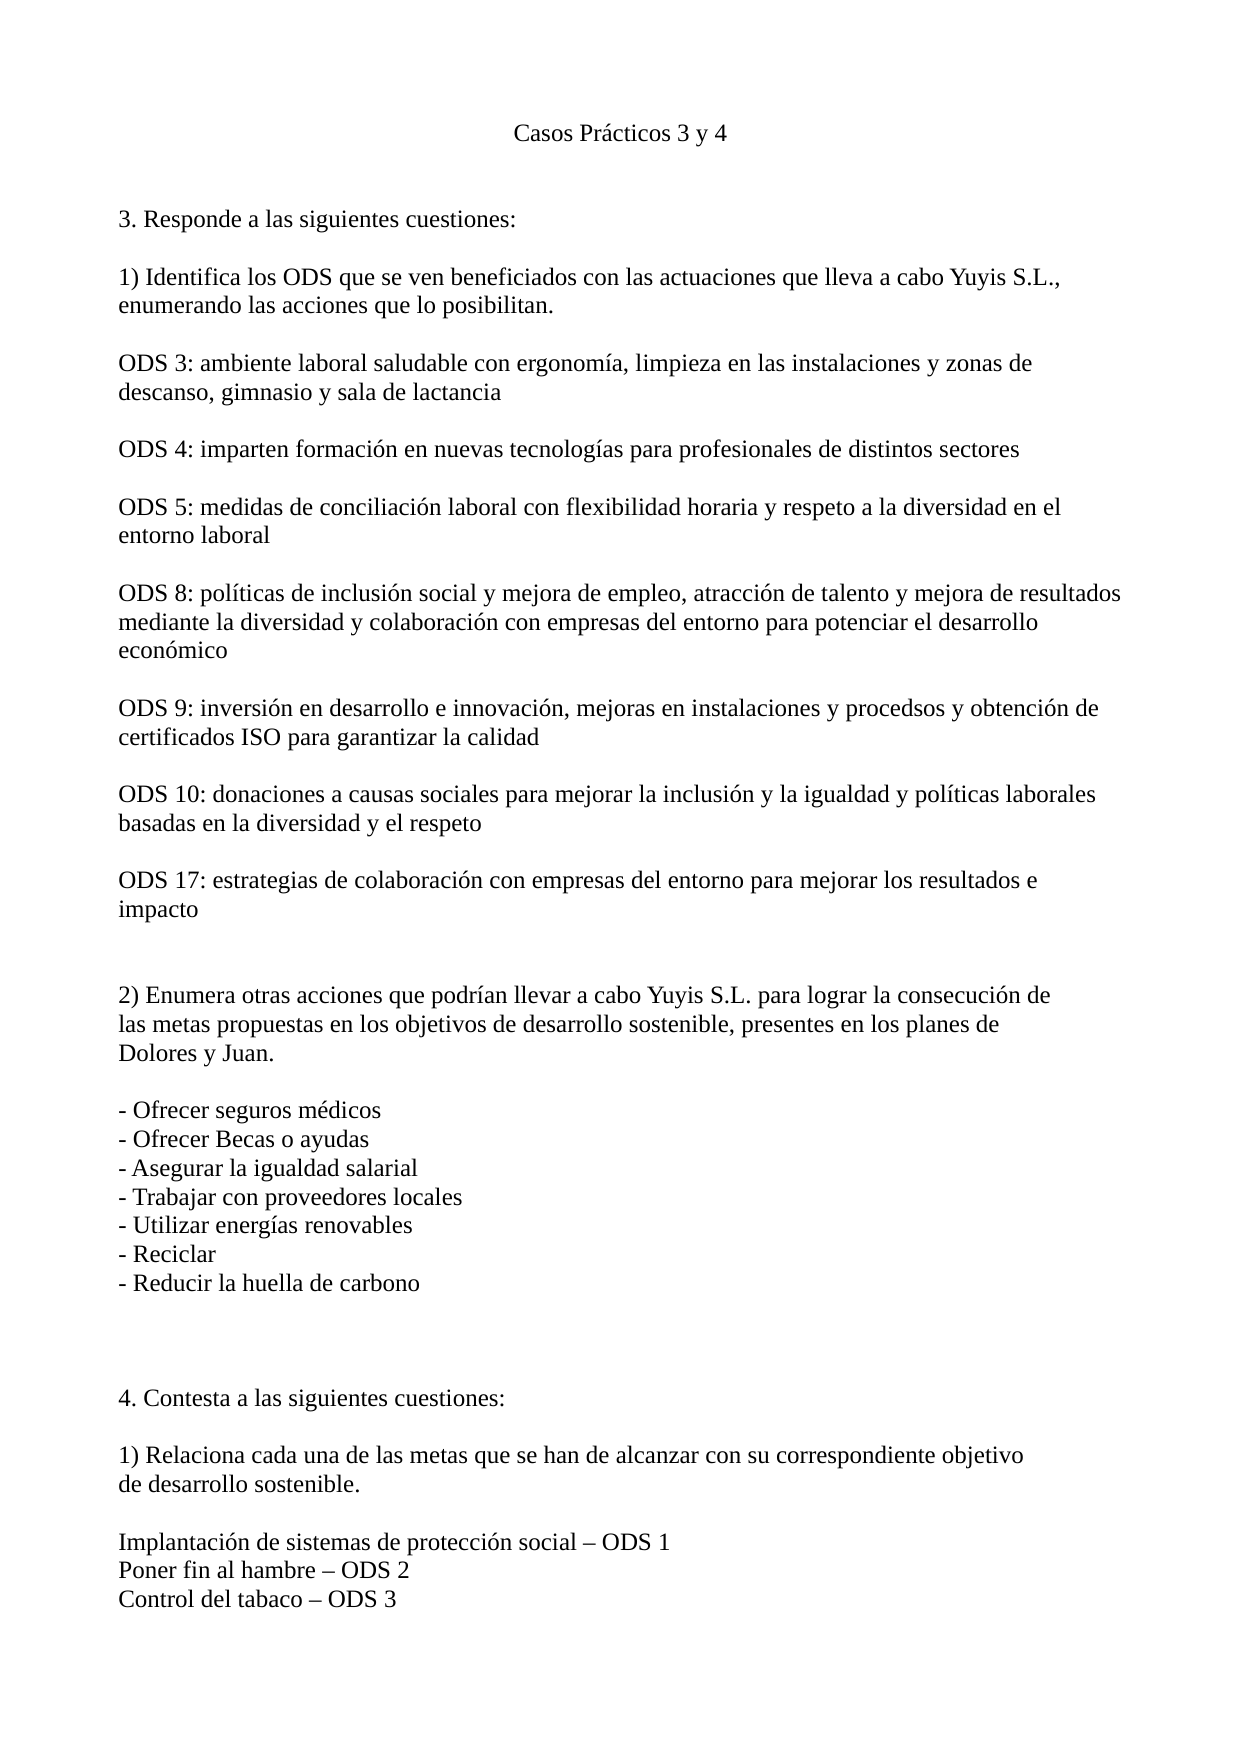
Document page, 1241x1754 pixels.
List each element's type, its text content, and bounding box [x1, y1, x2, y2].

text ODS 5: medidas de conciliación laboral con flexibilidad horaria y respeto a la diversidad en el entorno laboral [118, 492, 1122, 549]
text 1) Identifica los ODS que se ven beneficiados con las actuaciones que lleva a cabo Yuyis S.L., [118, 262, 1122, 291]
text Casos Prácticos 3 y 4 [118, 118, 1122, 147]
text - Reducir la huella de carbono [118, 1268, 1122, 1297]
text - Utilizar energías renovables [118, 1211, 1122, 1239]
text ODS 3: ambiente laboral saludable con ergonomía, limpieza en las instalaciones y zonas de descanso, gimnasio y sala de lactancia [118, 348, 1122, 406]
text 4. Contesta a las siguientes cuestiones: [118, 1383, 1122, 1412]
text las metas propuestas en los objetivos de desarrollo sostenible, presentes en los planes de [118, 1009, 1122, 1038]
text enumerando las acciones que lo posibilitan. [118, 291, 1122, 319]
text - Ofrecer Becas o ayudas [118, 1124, 1122, 1153]
text 1) Relaciona cada una de las metas que se han de alcanzar con su correspondiente objetivo [118, 1441, 1122, 1469]
text ODS 9: inversión en desarrollo e innovación, mejoras en instalaciones y procedsos y obtención de certificados ISO para garantizar la calidad [118, 693, 1122, 751]
text ODS 8: políticas de inclusión social y mejora de empleo, atracción de talento y mejora de resultados mediante la diversidad y colaboración con empresas del entorno para potenciar el desarrollo económico [118, 578, 1122, 664]
text - Asegurar la igualdad salarial [118, 1153, 1122, 1182]
text Poner fin al hambre – ODS 2 [118, 1556, 1122, 1584]
text de desarrollo sostenible. [118, 1469, 1122, 1498]
text ODS 17: estrategias de colaboración con empresas del entorno para mejorar los resultados e impacto [118, 866, 1122, 923]
text - Reciclar [118, 1239, 1122, 1268]
text ODS 4: imparten formación en nuevas tecnologías para profesionales de distintos sectores [118, 434, 1122, 463]
text - Ofrecer seguros médicos [118, 1096, 1122, 1124]
text Dolores y Juan. [118, 1038, 1122, 1067]
text ODS 10: donaciones a causas sociales para mejorar la inclusión y la igualdad y políticas laborales basadas en la diversidad y el respeto [118, 779, 1122, 837]
text Implantación de sistemas de protección social – ODS 1 [118, 1527, 1122, 1556]
text 3. Responde a las siguientes cuestiones: [118, 204, 1122, 233]
text - Trabajar con proveedores locales [118, 1182, 1122, 1211]
text Control del tabaco – ODS 3 [118, 1584, 1122, 1613]
text 2) Enumera otras acciones que podrían llevar a cabo Yuyis S.L. para lograr la consecución de [118, 981, 1122, 1009]
